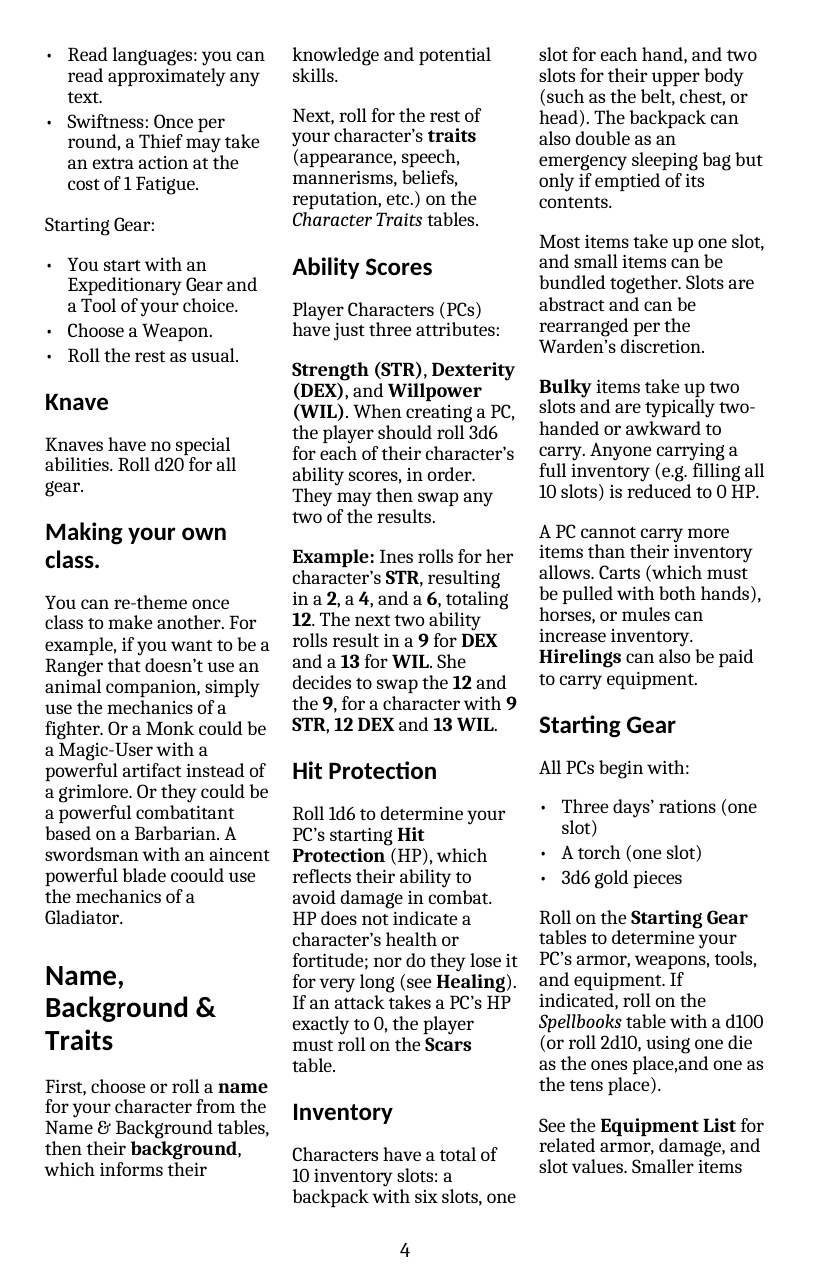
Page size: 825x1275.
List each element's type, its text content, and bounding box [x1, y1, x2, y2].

text Characters have a total of 10 inventory slots: a backpack with six slots, one [292, 1145, 518, 1208]
text Most items take up one slot, and small items can be bundled together. Slots are abstract and can be rearranged per the Warden’s discretion. [539, 232, 765, 358]
list Choose a Weapon. [45, 321, 271, 342]
list You start with an Expeditionary Gear and a Tool of your choice. [45, 254, 271, 317]
subtitle Hit Protection [292, 757, 518, 785]
text Starting Gear: [45, 214, 271, 236]
text All PCs begin with: [539, 758, 765, 778]
text Example: Ines rolls for her character’s STR, resulting in a 2, a 4, and a 6, totaling 12. The next two ability rolls result in a 9 for DEX and a 13 for WIL. She decides to swap the 12 and the 9, for a character with 9 STR, 12 DEX and 13 WIL. [292, 547, 518, 736]
text knowledge and potential skills. [292, 45, 518, 87]
text Roll 1d6 to determine your PC’s starting Hit Protection (HP), which reflects their ability to avoid damage in combat. HP does not indicate a character’s health or fortitude; nor do they lose it for very long (see Healing). If an attack takes a PC’s HP exactly to 0, the player must roll on the Scars table. [292, 804, 518, 1077]
text You can re-theme once class to make another. For example, if you want to be a Ranger that doesn’t use an animal companion, simply use the mechanics of a fighter. Or a Monk could be a Magic-User with a powerful artifact instead of a grimlore. Or they could be a powerful combatitant based on a Barbarian. A swordsman with an aincent powerful blade coould use the mechanics of a Gladiator. [45, 593, 271, 929]
subtitle Knave [45, 387, 271, 416]
list A torch (one slot) [539, 843, 765, 864]
subtitle Ability Scores [292, 253, 518, 281]
text First, choose or roll a name for your character from the Name & Background tables, then their background, which informs their [45, 1077, 271, 1182]
subtitle Starting Gear [539, 711, 765, 739]
list Swiftness: Once per round, a Thief may take an extra action at the cost of 1 Fatigue. [45, 112, 271, 196]
text Strength (STR), Dexterity (DEX), and Willpower (WIL). When creating a PC, the player should roll 3d6 for each of their character’s ability scores, in order. They may then swap any two of the results. [292, 360, 518, 528]
text Player Characters (PCs) have just three attributes: [292, 299, 518, 341]
list 3d6 gold pieces [539, 868, 765, 889]
text Roll on the Starting Gear tables to determine your PC’s armor, weapons, tools, and equipment. If indicated, roll on the Spellbooks table with a d100 (or roll 2d10, using one die as the ones place,and one as the tens place). [539, 907, 765, 1097]
subtitle Name, Background & Traits [45, 959, 271, 1058]
list Three days’ rations (one slot) [539, 797, 765, 839]
text See the Equipment List for related armor, damage, and slot values. Smaller items [539, 1115, 765, 1178]
text Bulky items take up two slots and are typically two-handed or awkward to carry. Anyone carrying a full inventory (e.g. filling all 10 slots) is reduced to 0 HP. [539, 377, 765, 503]
text Knaves have no special abilities. Roll d20 for all gear. [45, 434, 271, 497]
subtitle Making your own class. [45, 518, 271, 574]
subtitle Inventory [292, 1098, 518, 1126]
text A PC cannot carry more items than their inventory allows. Carts (which must be pulled with both hands), horses, or mules can increase inventory. Hirelings can also be paid to carry equipment. [539, 522, 765, 690]
list Roll the rest as usual. [45, 346, 271, 367]
text Next, roll for the rest of your character’s traits (appearance, speech, mannerisms, beliefs, reputation, etc.) on the Character Traits tables. [292, 106, 518, 232]
text slot for each hand, and two slots for their upper body (such as the belt, chest, or head). The backpack can also double as an emergency sleeping bag but only if emptied of its contents. [539, 45, 765, 213]
list Read languages: you can read approximately any text. [45, 45, 271, 108]
